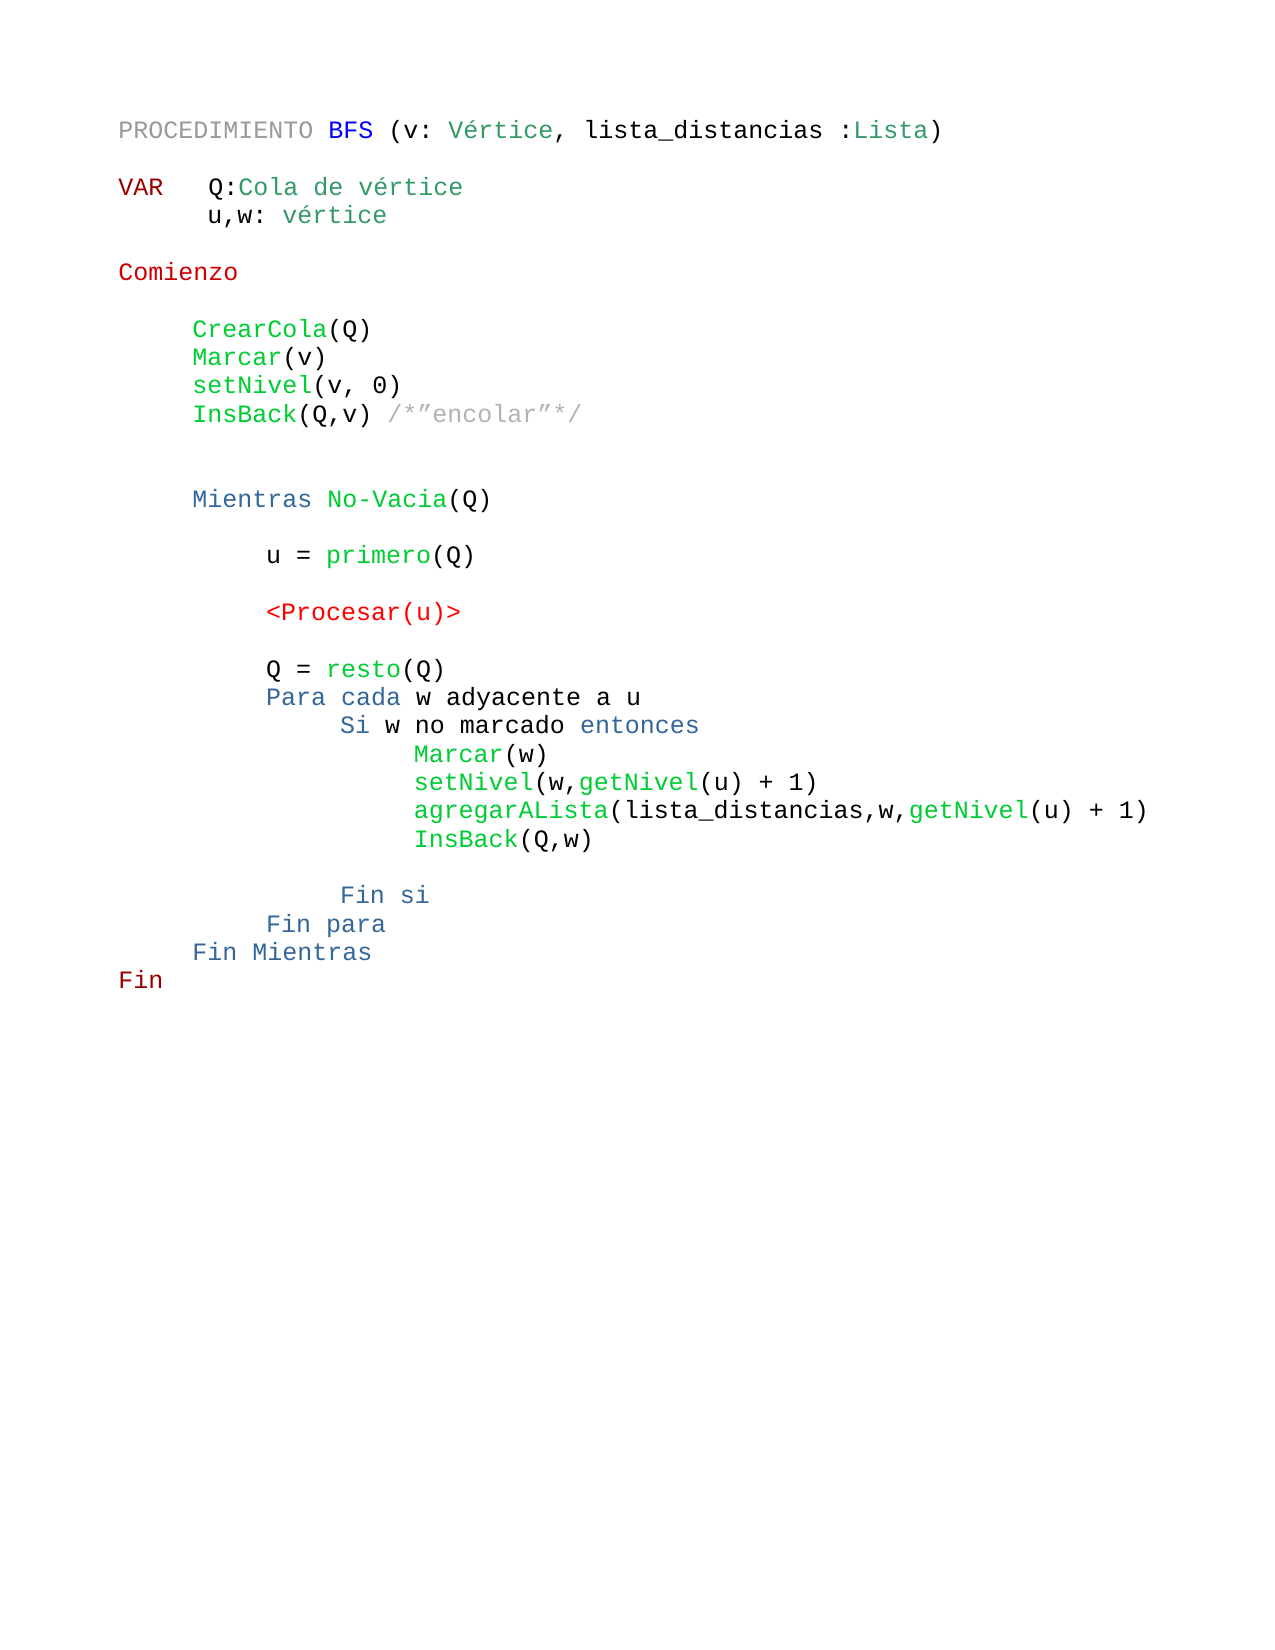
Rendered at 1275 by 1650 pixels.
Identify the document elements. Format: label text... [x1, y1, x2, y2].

text PROCEDIMIENTO BFS (v: Vértice, lista_distancias :Lista) [118, 118, 1157, 146]
text setNivel(w,getNivel(u) + 1) [118, 770, 1157, 798]
text setNivel(v, 0) [118, 373, 1157, 401]
text InsBack(Q,w) [118, 826, 1157, 855]
text Comienzo [118, 260, 1157, 288]
text Para cada w adyacente a u [118, 685, 1157, 713]
text agregarALista(lista_distancias,w,getNivel(u) + 1) [118, 798, 1157, 826]
text Fin [118, 968, 1157, 1025]
text Si w no marcado entonces [118, 713, 1157, 741]
text Q = resto(Q) [118, 656, 1157, 685]
text VAR Q:Cola de vértice [118, 175, 1157, 203]
text InsBack(Q,v) /*”encolar”*/ [118, 401, 1157, 430]
text Marcar(w) [118, 741, 1157, 770]
text <Procesar(u)> [118, 600, 1157, 628]
text Marcar(v) [118, 345, 1157, 373]
text u = primero(Q) [118, 543, 1157, 571]
text Fin si Fin para Fin Mientras [118, 855, 1157, 968]
text u,w: vértice [118, 203, 1157, 231]
text Mientras No-Vacia(Q) [118, 486, 1157, 515]
text CrearCola(Q) [118, 316, 1157, 345]
